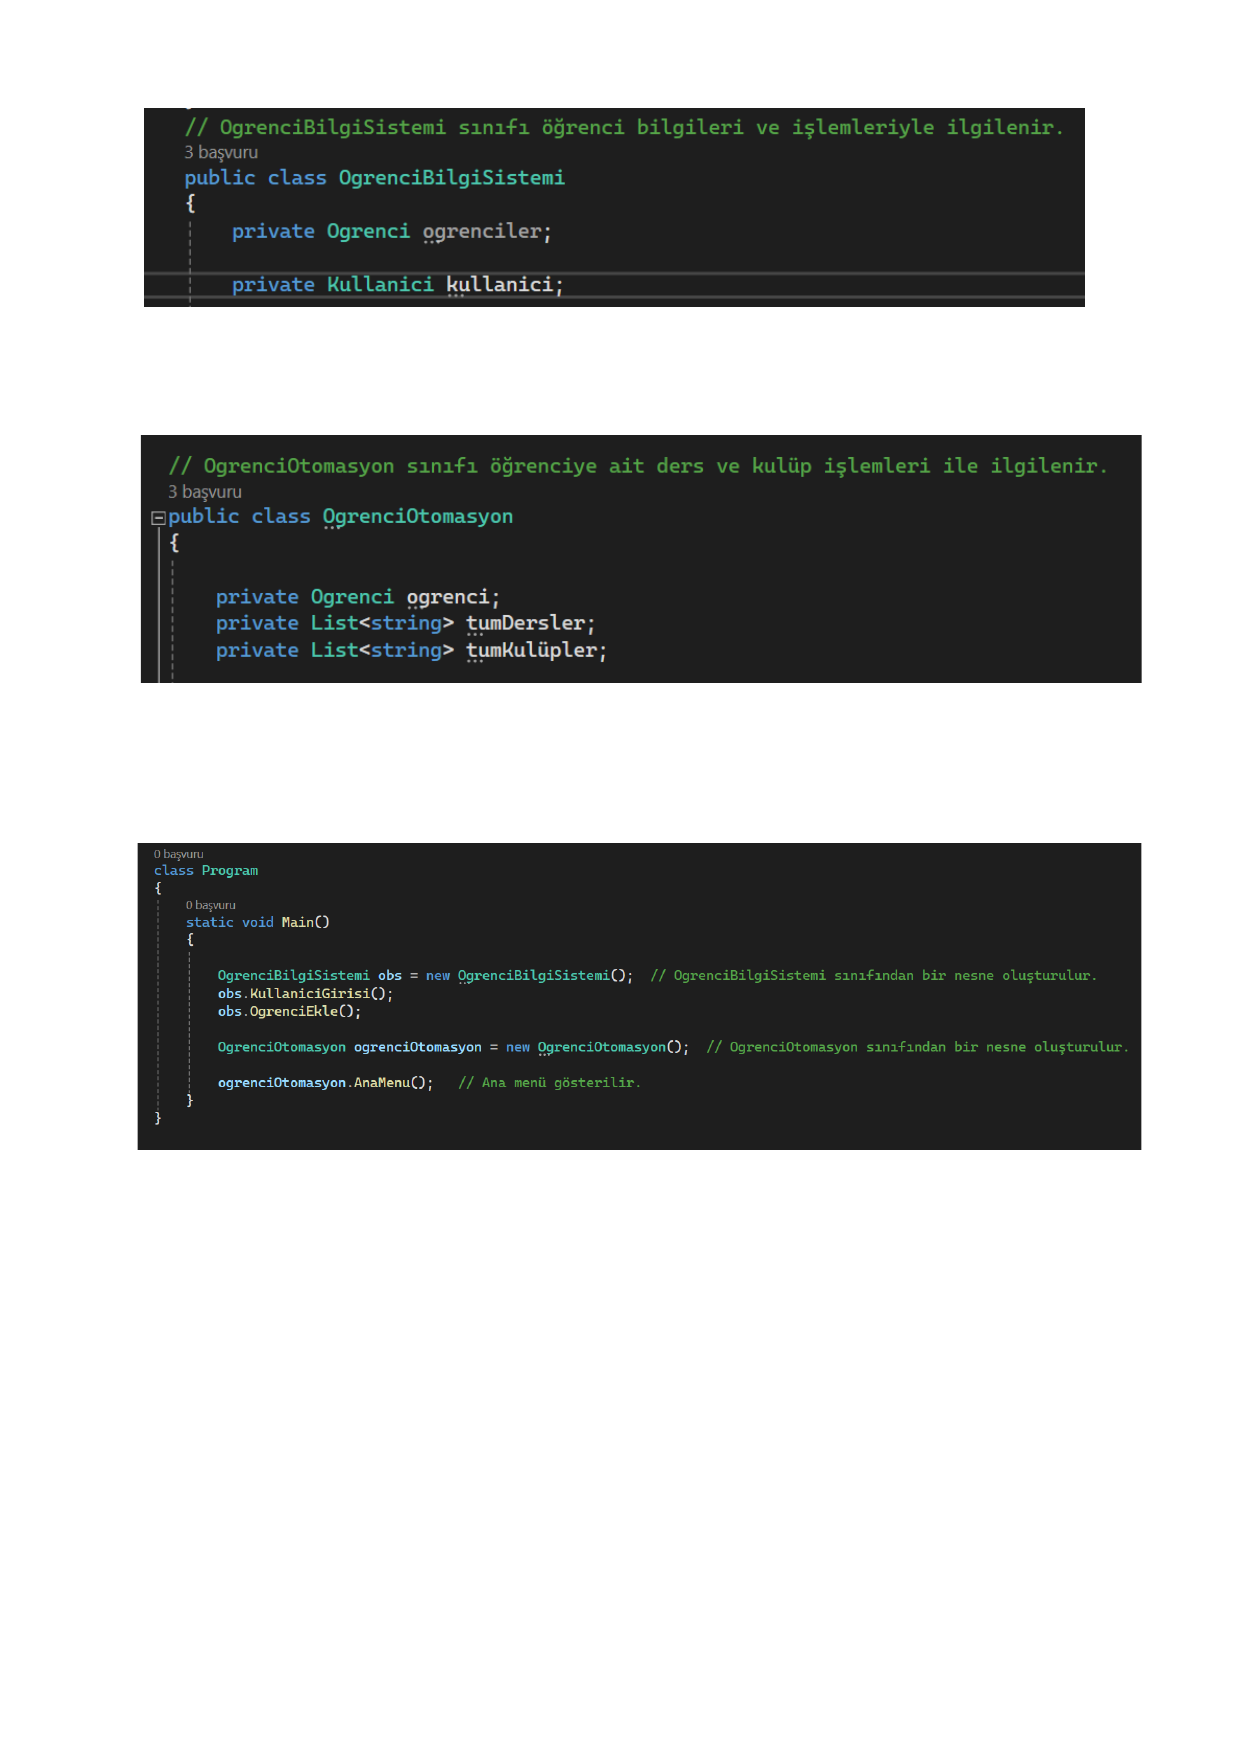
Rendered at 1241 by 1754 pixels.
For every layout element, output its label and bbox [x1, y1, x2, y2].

picture [140, 435, 1142, 683]
picture [144, 108, 1085, 307]
picture [137, 843, 1142, 1150]
